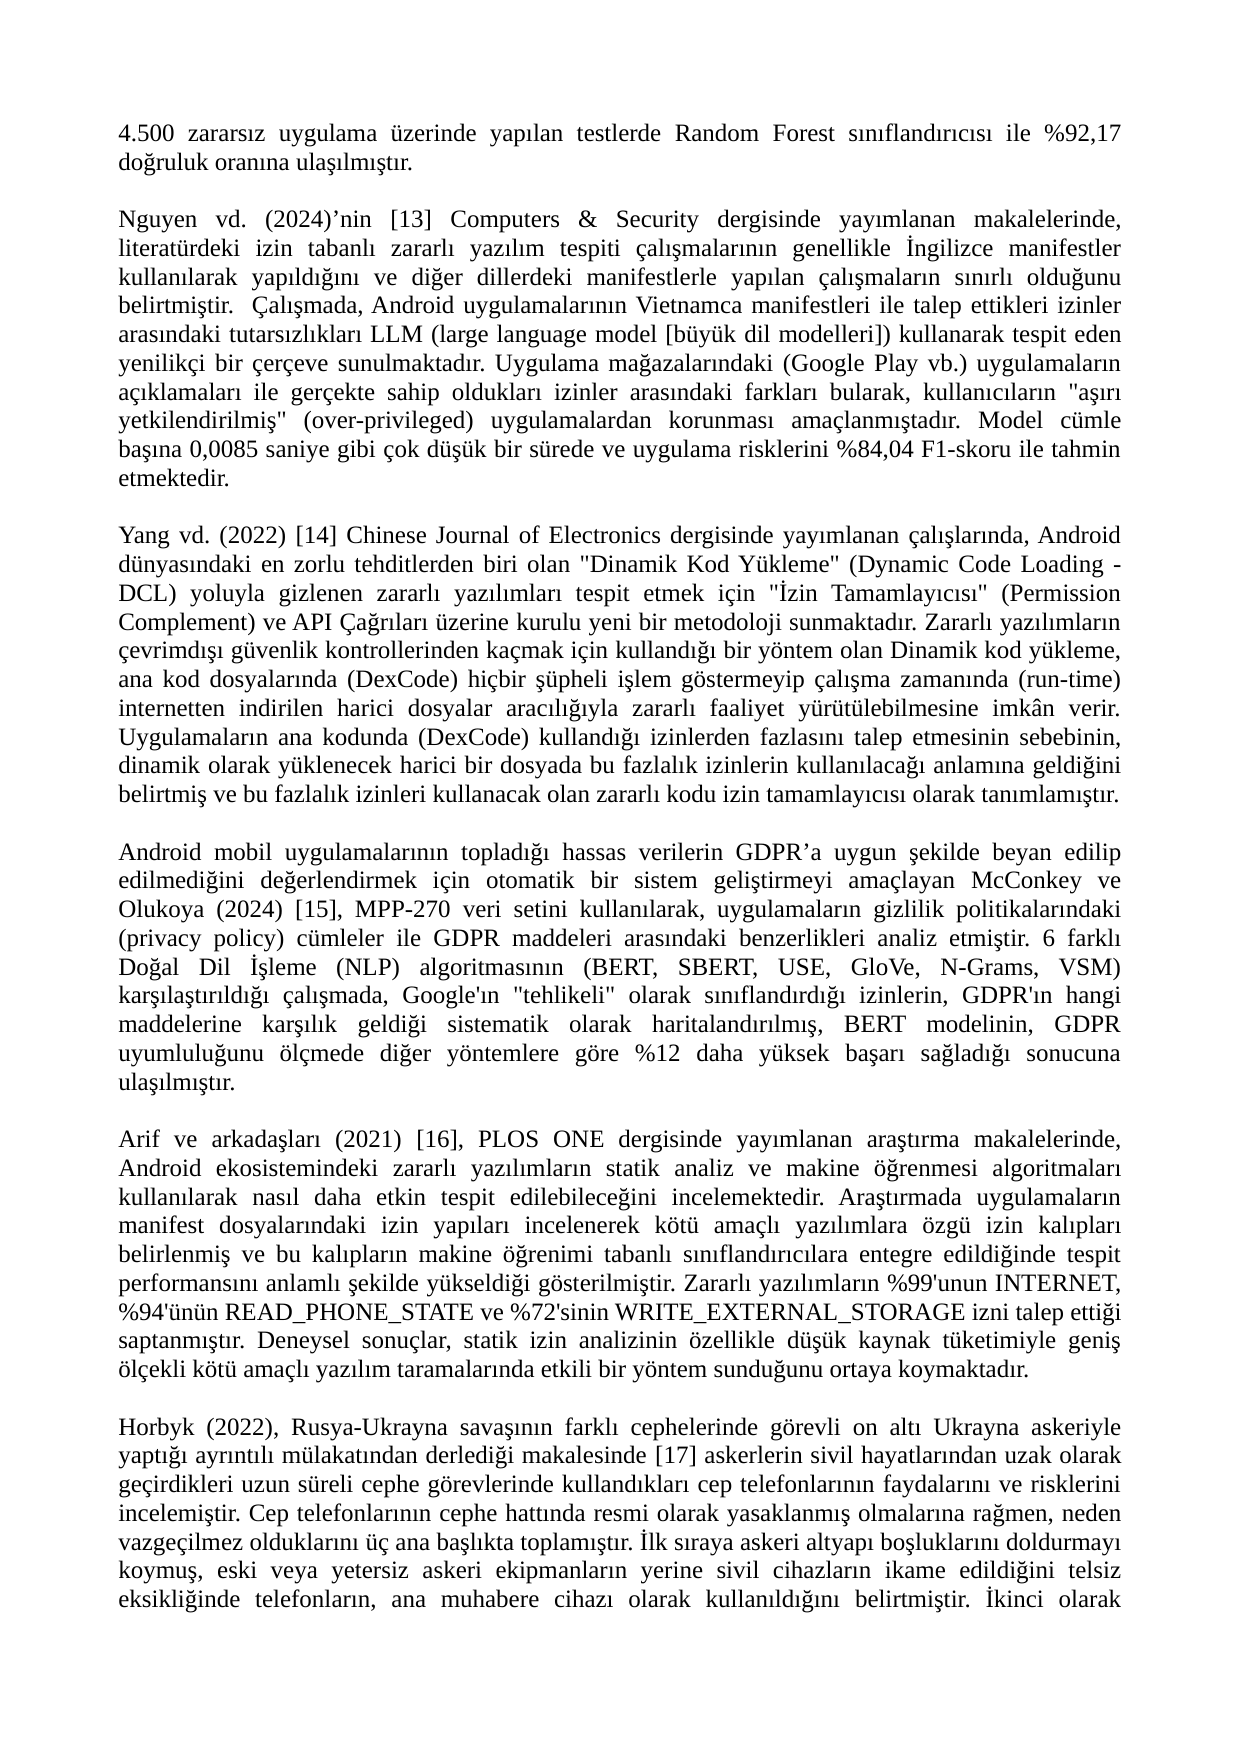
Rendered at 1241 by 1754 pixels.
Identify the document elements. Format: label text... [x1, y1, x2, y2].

text Nguyen vd. (2024)’nin [13] Computers & Security dergisinde yayımlanan makalelerinde, literatürdeki izin tabanlı zararlı yazılım tespiti çalışmalarının genellikle İngilizce manifestler kullanılarak yapıldığını ve diğer dillerdeki manifestlerle yapılan çalışmaların sınırlı olduğunu belirtmiştir. Çalışmada, Android uygulamalarının Vietnamca manifestleri ile talep ettikleri izinler arasındaki tutarsızlıkları LLM (large language model [büyük dil modelleri]) kullanarak tespit eden yenilikçi bir çerçeve sunulmaktadır. Uygulama mağazalarındaki (Google Play vb.) uygulamaların açıklamaları ile gerçekte sahip oldukları izinler arasındaki farkları bularak, kullanıcıların "aşırı yetkilendirilmiş" (over-privileged) uygulamalardan korunması amaçlanmıştadır. Model cümle başına 0,0085 saniye gibi çok düşük bir sürede ve uygulama risklerini %84,04 F1-skoru ile tahmin etmektedir. [118, 204, 1122, 492]
text Android mobil uygulamalarının topladığı hassas verilerin GDPR’a uygun şekilde beyan edilip edilmediğini değerlendirmek için otomatik bir sistem geliştirmeyi amaçlayan McConkey ve Olukoya (2024) [15], MPP-270 veri setini kullanılarak, uygulamaların gizlilik politikalarındaki (privacy policy) cümleler ile GDPR maddeleri arasındaki benzerlikleri analiz etmiştir. 6 farklı Doğal Dil İşleme (NLP) algoritmasının (BERT, SBERT, USE, GloVe, N-Grams, VSM) karşılaştırıldığı çalışmada, Google'ın "tehlikeli" olarak sınıflandırdığı izinlerin, GDPR'ın hangi maddelerine karşılık geldiği sistematik olarak haritalandırılmış, BERT modelinin, GDPR uyumluluğunu ölçmede diğer yöntemlere göre %12 daha yüksek başarı sağladığı sonucuna ulaşılmıştır. [118, 837, 1122, 1096]
text Horbyk (2022), Rusya-Ukrayna savaşının farklı cephelerinde görevli on altı Ukrayna askeriyle yaptığı ayrıntılı mülakatından derlediği makalesinde [17] askerlerin sivil hayatlarından uzak olarak geçirdikleri uzun süreli cephe görevlerinde kullandıkları cep telefonlarının faydalarını ve risklerini incelemiştir. Cep telefonlarının cephe hattında resmi olarak yasaklanmış olmalarına rağmen, neden vazgeçilmez olduklarını üç ana başlıkta toplamıştır. İlk sıraya askeri altyapı boşluklarını doldurmayı koymuş, eski veya yetersiz askeri ekipmanların yerine sivil cihazların ikame edildiğini telsiz eksikliğinde telefonların, ana muhabere cihazı olarak kullanıldığını belirtmiştir. İkinci olarak [118, 1412, 1122, 1613]
text Arif ve arkadaşları (2021) [16], PLOS ONE dergisinde yayımlanan araştırma makalelerinde, Android ekosistemindeki zararlı yazılımların statik analiz ve makine öğrenmesi algoritmaları kullanılarak nasıl daha etkin tespit edilebileceğini incelemektedir. Araştırmada uygulamaların manifest dosyalarındaki izin yapıları incelenerek kötü amaçlı yazılımlara özgü izin kalıpları belirlenmiş ve bu kalıpların makine öğrenimi tabanlı sınıflandırıcılara entegre edildiğinde tespit performansını anlamlı şekilde yükseldiği gösterilmiştir. Zararlı yazılımların %99'unun INTERNET, %94'ünün READ_PHONE_STATE ve %72'sinin WRITE_EXTERNAL_STORAGE izni talep ettiği saptanmıştır. Deneysel sonuçlar, statik izin analizinin özellikle düşük kaynak tüketimiyle geniş ölçekli kötü amaçlı yazılım taramalarında etkili bir yöntem sunduğunu ortaya koymaktadır. [118, 1124, 1122, 1383]
text Yang vd. (2022) [14] Chinese Journal of Electronics dergisinde yayımlanan çalışlarında, Android dünyasındaki en zorlu tehditlerden biri olan "Dinamik Kod Yükleme" (Dynamic Code Loading - DCL) yoluyla gizlenen zararlı yazılımları tespit etmek için "İzin Tamamlayıcısı" (Permission Complement) ve API Çağrıları üzerine kurulu yeni bir metodoloji sunmaktadır. Zararlı yazılımların çevrimdışı güvenlik kontrollerinden kaçmak için kullandığı bir yöntem olan Dinamik kod yükleme, ana kod dosyalarında (DexCode) hiçbir şüpheli işlem göstermeyip çalışma zamanında (run-time) internetten indirilen harici dosyalar aracılığıyla zararlı faaliyet yürütülebilmesine imkân verir. Uygulamaların ana kodunda (DexCode) kullandığı izinlerden fazlasını talep etmesinin sebebinin, dinamik olarak yüklenecek harici bir dosyada bu fazlalık izinlerin kullanılacağı anlamına geldiğini belirtmiş ve bu fazlalık izinleri kullanacak olan zararlı kodu izin tamamlayıcısı olarak tanımlamıştır. [118, 521, 1122, 808]
text 4.500 zararsız uygulama üzerinde yapılan testlerde Random Forest sınıflandırıcısı ile %92,17 doğruluk oranına ulaşılmıştır. [118, 118, 1122, 176]
